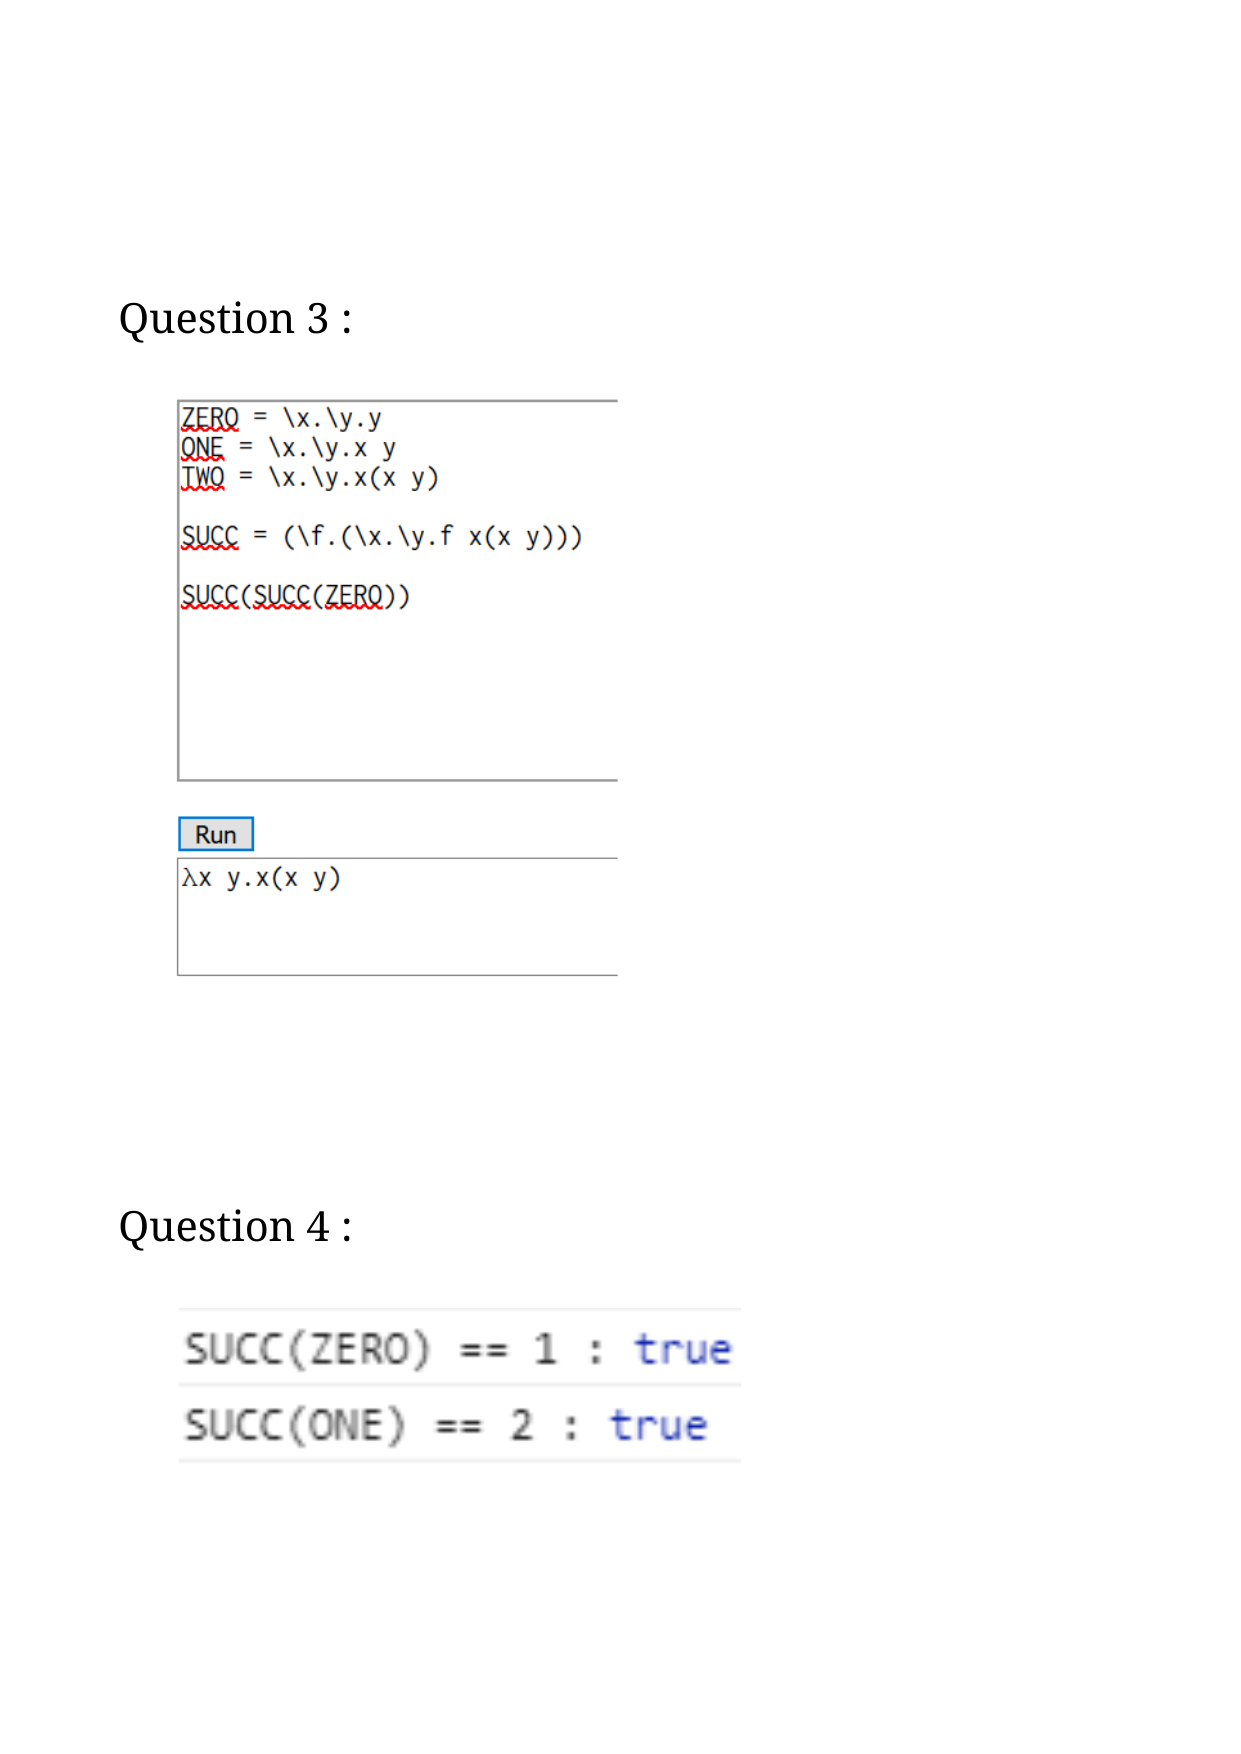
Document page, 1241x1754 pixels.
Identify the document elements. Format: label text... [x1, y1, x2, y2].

text Question 4 : [118, 1197, 1122, 1253]
picture [178, 1308, 742, 1483]
picture [154, 383, 618, 989]
text Question 3 : [118, 288, 1122, 345]
